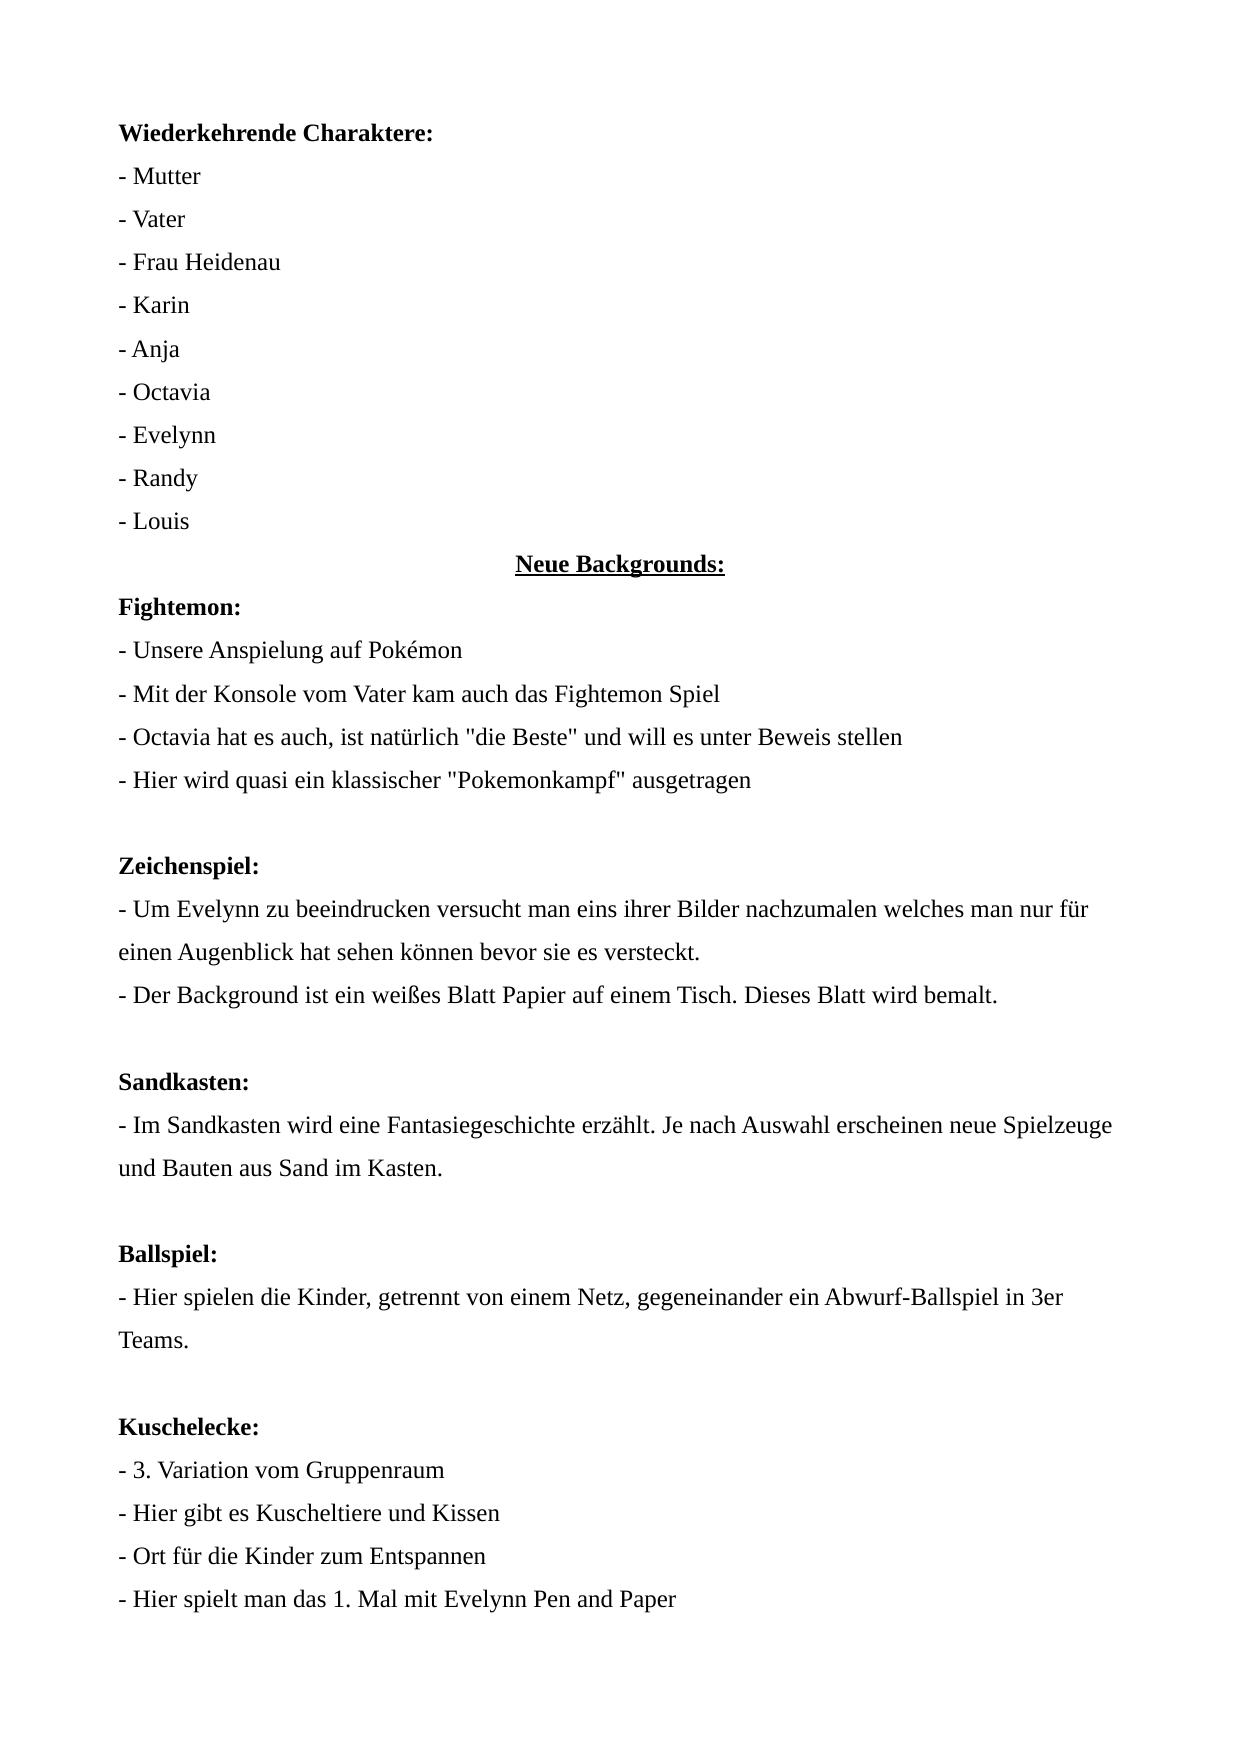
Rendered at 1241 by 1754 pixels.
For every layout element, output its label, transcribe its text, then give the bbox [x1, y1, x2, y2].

text - Hier wird quasi ein klassischer "Pokemonkampf" ausgetragen [118, 765, 1122, 794]
text Ballspiel: [118, 1239, 1122, 1268]
text - Vater [118, 204, 1122, 233]
text - Frau Heidenau [118, 247, 1122, 276]
text - Mutter [118, 161, 1122, 190]
text Neue Backgrounds: [118, 549, 1122, 578]
text - Ort für die Kinder zum Entspannen [118, 1541, 1122, 1570]
text - Karin [118, 291, 1122, 319]
text Fightemon: [118, 592, 1122, 621]
text - Mit der Konsole vom Vater kam auch das Fightemon Spiel [118, 679, 1122, 707]
text - Hier spielt man das 1. Mal mit Evelynn Pen and Paper [118, 1584, 1122, 1613]
text - Randy [118, 463, 1122, 492]
text - Um Evelynn zu beeindrucken versucht man eins ihrer Bilder nachzumalen welches man nur für einen Augenblick hat sehen können bevor sie es versteckt. [118, 894, 1122, 966]
text - Unsere Anspielung auf Pokémon [118, 636, 1122, 664]
text - Louis [118, 506, 1122, 535]
text - Octavia [118, 377, 1122, 406]
text - Anja [118, 334, 1122, 362]
text Wiederkehrende Charaktere: [118, 118, 1122, 147]
text - Der Background ist ein weißes Blatt Papier auf einem Tisch. Dieses Blatt wird bemalt. [118, 981, 1122, 1009]
text - Evelynn [118, 420, 1122, 449]
text Sandkasten: [118, 1067, 1122, 1096]
text - Hier gibt es Kuscheltiere und Kissen [118, 1498, 1122, 1527]
text - Octavia hat es auch, ist natürlich "die Beste" und will es unter Beweis stellen [118, 722, 1122, 751]
text Zeichenspiel: [118, 851, 1122, 880]
text - 3. Variation vom Gruppenraum [118, 1455, 1122, 1484]
text - Im Sandkasten wird eine Fantasiegeschichte erzählt. Je nach Auswahl erscheinen neue Spielzeuge und Bauten aus Sand im Kasten. [118, 1110, 1122, 1182]
text - Hier spielen die Kinder, getrennt von einem Netz, gegeneinander ein Abwurf-Ballspiel in 3er Teams. [118, 1282, 1122, 1354]
text Kuschelecke: [118, 1412, 1122, 1441]
